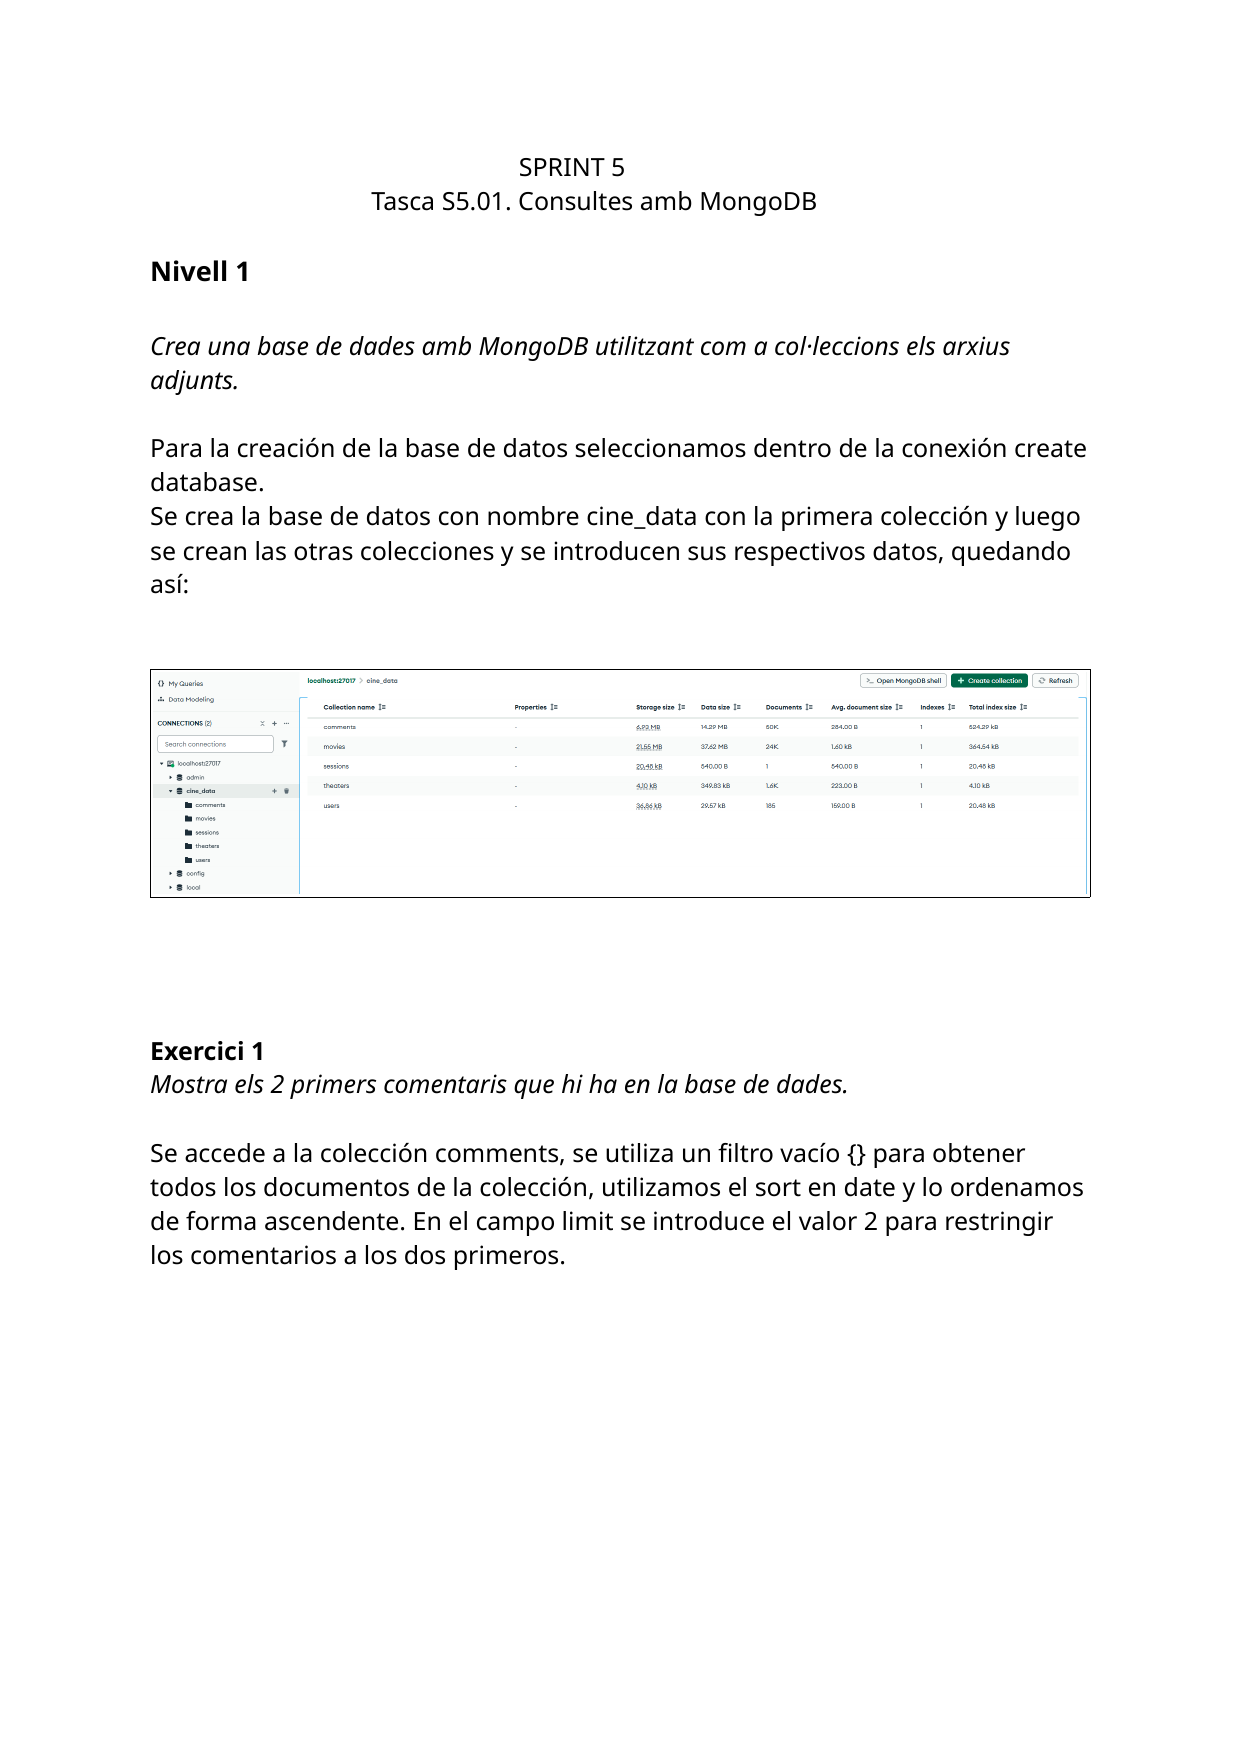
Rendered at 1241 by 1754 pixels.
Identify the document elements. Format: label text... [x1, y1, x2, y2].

text Para la creación de la base de datos seleccionamos dentro de la conexión create database. [150, 431, 1090, 499]
text SPRINT 5 [445, 150, 1090, 184]
text Crea una base de dades amb MongoDB utilitzant com a col·leccions els arxius adjunts. [150, 329, 1090, 397]
picture [153, 672, 1088, 894]
text Tasca S5.01. Consultes amb MongoDB [297, 184, 1090, 218]
text Nivell 1 [150, 252, 1090, 289]
text Mostra els 2 primers comentaris que hi ha en la base de dades. [150, 1067, 1090, 1101]
text Se crea la base de datos con nombre cine_data con la primera colección y luego se crean las otras colecciones y se introducen sus respectivos datos, quedando así: [150, 499, 1090, 601]
text Exercici 1 [150, 1033, 1090, 1067]
text Se accede a la colección comments, se utiliza un filtro vacío {} para obtener todos los documentos de la colección, utilizamos el sort en date y lo ordenamos de forma ascendente. En el campo limit se introduce el valor 2 para restringir los comentarios a los dos primeros. [150, 1135, 1090, 1272]
